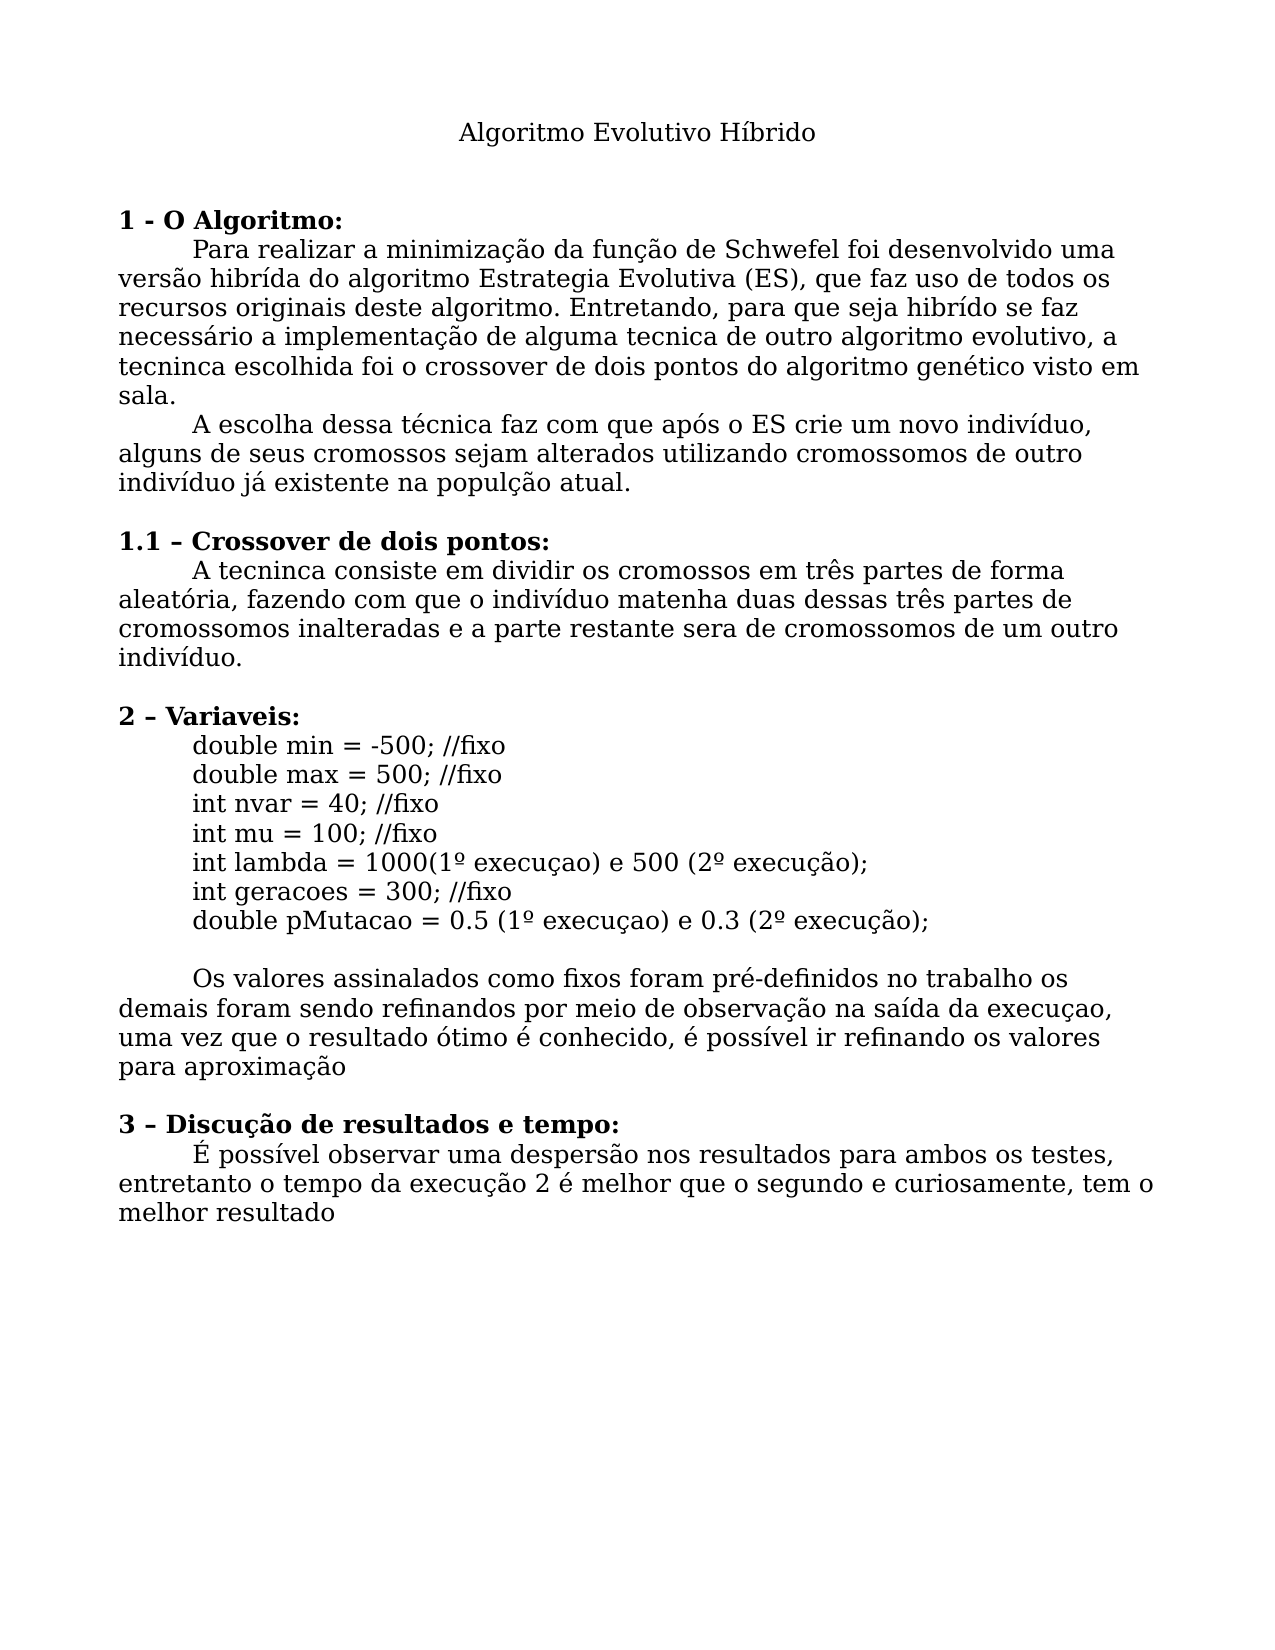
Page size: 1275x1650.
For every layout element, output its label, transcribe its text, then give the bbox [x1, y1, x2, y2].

text Para realizar a minimização da função de Schwefel foi desenvolvido uma versão hibrída do algoritmo Estrategia Evolutiva (ES), que faz uso de todos os recursos originais deste algoritmo. Entretando, para que seja hibrído se faz necessário a implementação de alguma tecnica de outro algoritmo evolutivo, a tecninca escolhida foi o crossover de dois pontos do algoritmo genético visto em sala. [118, 235, 1157, 410]
text 1 - O Algoritmo: [118, 206, 1157, 235]
text Os valores assinalados como fixos foram pré-definidos no trabalho os demais foram sendo refinandos por meio de observação na saída da execuçao, uma vez que o resultado ótimo é conhecido, é possível ir refinando os valores para aproximação [118, 964, 1157, 1081]
text 2 – Variaveis: [118, 702, 1157, 731]
text A escolha dessa técnica faz com que após o ES crie um novo indivíduo, alguns de seus cromossos sejam alterados utilizando cromossomos de outro indivíduo já existente na populção atual. [118, 410, 1157, 497]
text int nvar = 40; //fixo [118, 789, 1157, 819]
text double max = 500; //fixo [118, 760, 1157, 789]
text 1.1 – Crossover de dois pontos: [118, 527, 1157, 556]
text É possível observar uma despersão nos resultados para ambos os testes, entretanto o tempo da execução 2 é melhor que o segundo e curiosamente, tem o melhor resultado [118, 1140, 1157, 1227]
text 3 – Discução de resultados e tempo: [118, 1110, 1157, 1140]
text A tecninca consiste em dividir os cromossos em três partes de forma aleatória, fazendo com que o indivíduo matenha duas dessas três partes de cromossomos inalteradas e a parte restante sera de cromossomos de um outro indivíduo. [118, 556, 1157, 673]
text double pMutacao = 0.5 (1º execuçao) e 0.3 (2º execução); [118, 906, 1157, 935]
text int mu = 100; //fixo [118, 819, 1157, 848]
text Algoritmo Evolutivo Híbrido [118, 118, 1157, 147]
text double min = -500; //fixo [118, 731, 1157, 760]
text int geracoes = 300; //fixo [118, 877, 1157, 906]
text int lambda = 1000(1º execuçao) e 500 (2º execução); [118, 848, 1157, 877]
